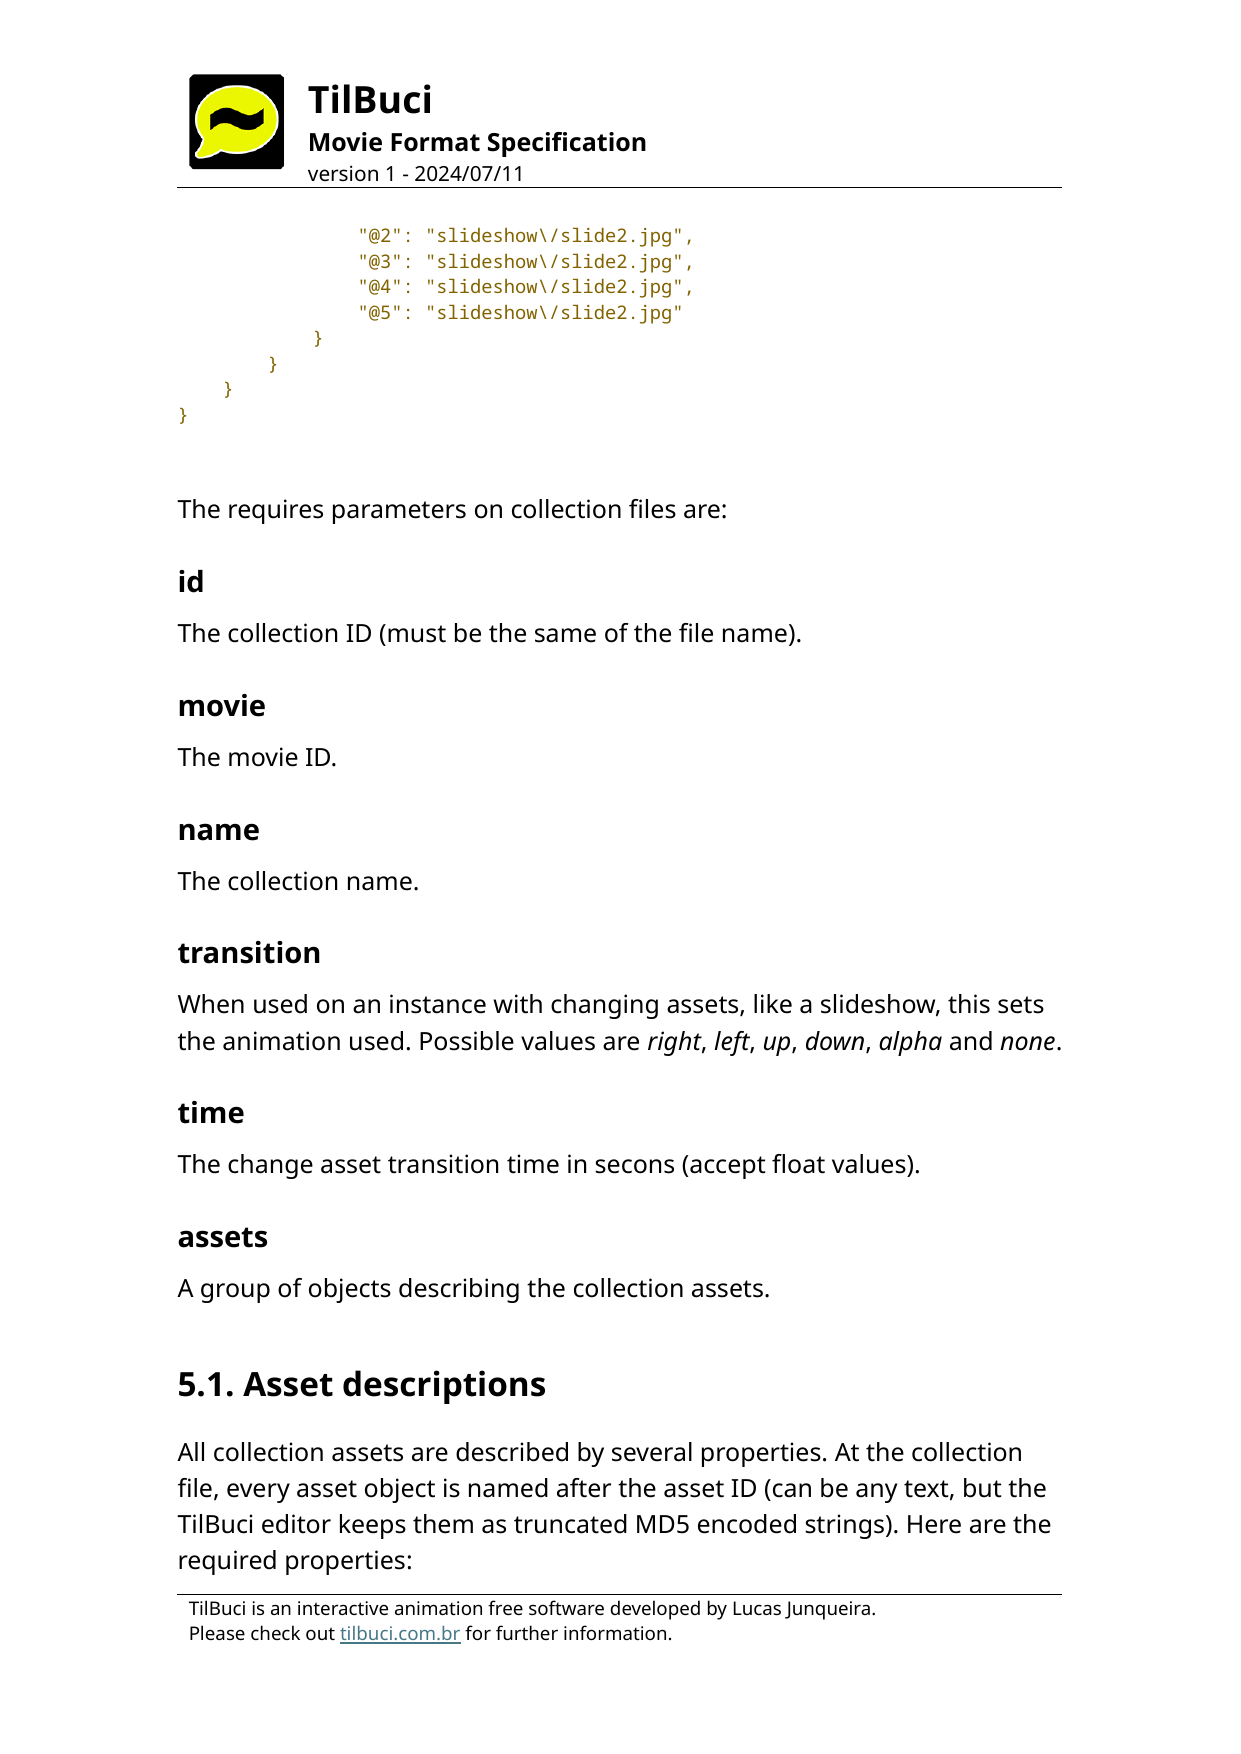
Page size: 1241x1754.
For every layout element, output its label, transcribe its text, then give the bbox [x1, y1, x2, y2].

subtitle transition [177, 933, 1063, 972]
subtitle assets [177, 1216, 1063, 1256]
subtitle id [177, 561, 1063, 601]
text } [177, 376, 1063, 401]
text The movie ID. [177, 739, 1063, 773]
text The requires parameters on collection files are: [177, 492, 1063, 526]
text } [177, 401, 1063, 427]
subtitle name [177, 809, 1063, 848]
text The change asset transition time in secons (accept float values). [177, 1147, 1063, 1181]
subtitle 5.1. Asset descriptions [177, 1361, 1063, 1407]
text "@2": "slideshow\/slide2.jpg", [177, 222, 1063, 248]
text } [177, 324, 1063, 350]
subtitle movie [177, 685, 1063, 725]
text When used on an instance with changing assets, like a slideshow, this sets the animation used. Possible values are right, left, up, down, alpha and none. [177, 987, 1063, 1057]
text "@4": "slideshow\/slide2.jpg", [177, 273, 1063, 299]
text A group of objects describing the collection assets. [177, 1271, 1063, 1305]
text The collection ID (must be the same of the file name). [177, 616, 1063, 650]
text "@5": "slideshow\/slide2.jpg" [177, 299, 1063, 324]
text "@3": "slideshow\/slide2.jpg", [177, 248, 1063, 273]
text The collection name. [177, 863, 1063, 897]
text All collection assets are described by several properties. At the collection file, every asset object is named after the asset ID (can be any text, but the TilBuci editor keeps them as truncated MD5 encoded strings). Here are the required properties: [177, 1434, 1063, 1576]
subtitle time [177, 1093, 1063, 1132]
text } [177, 350, 1063, 376]
